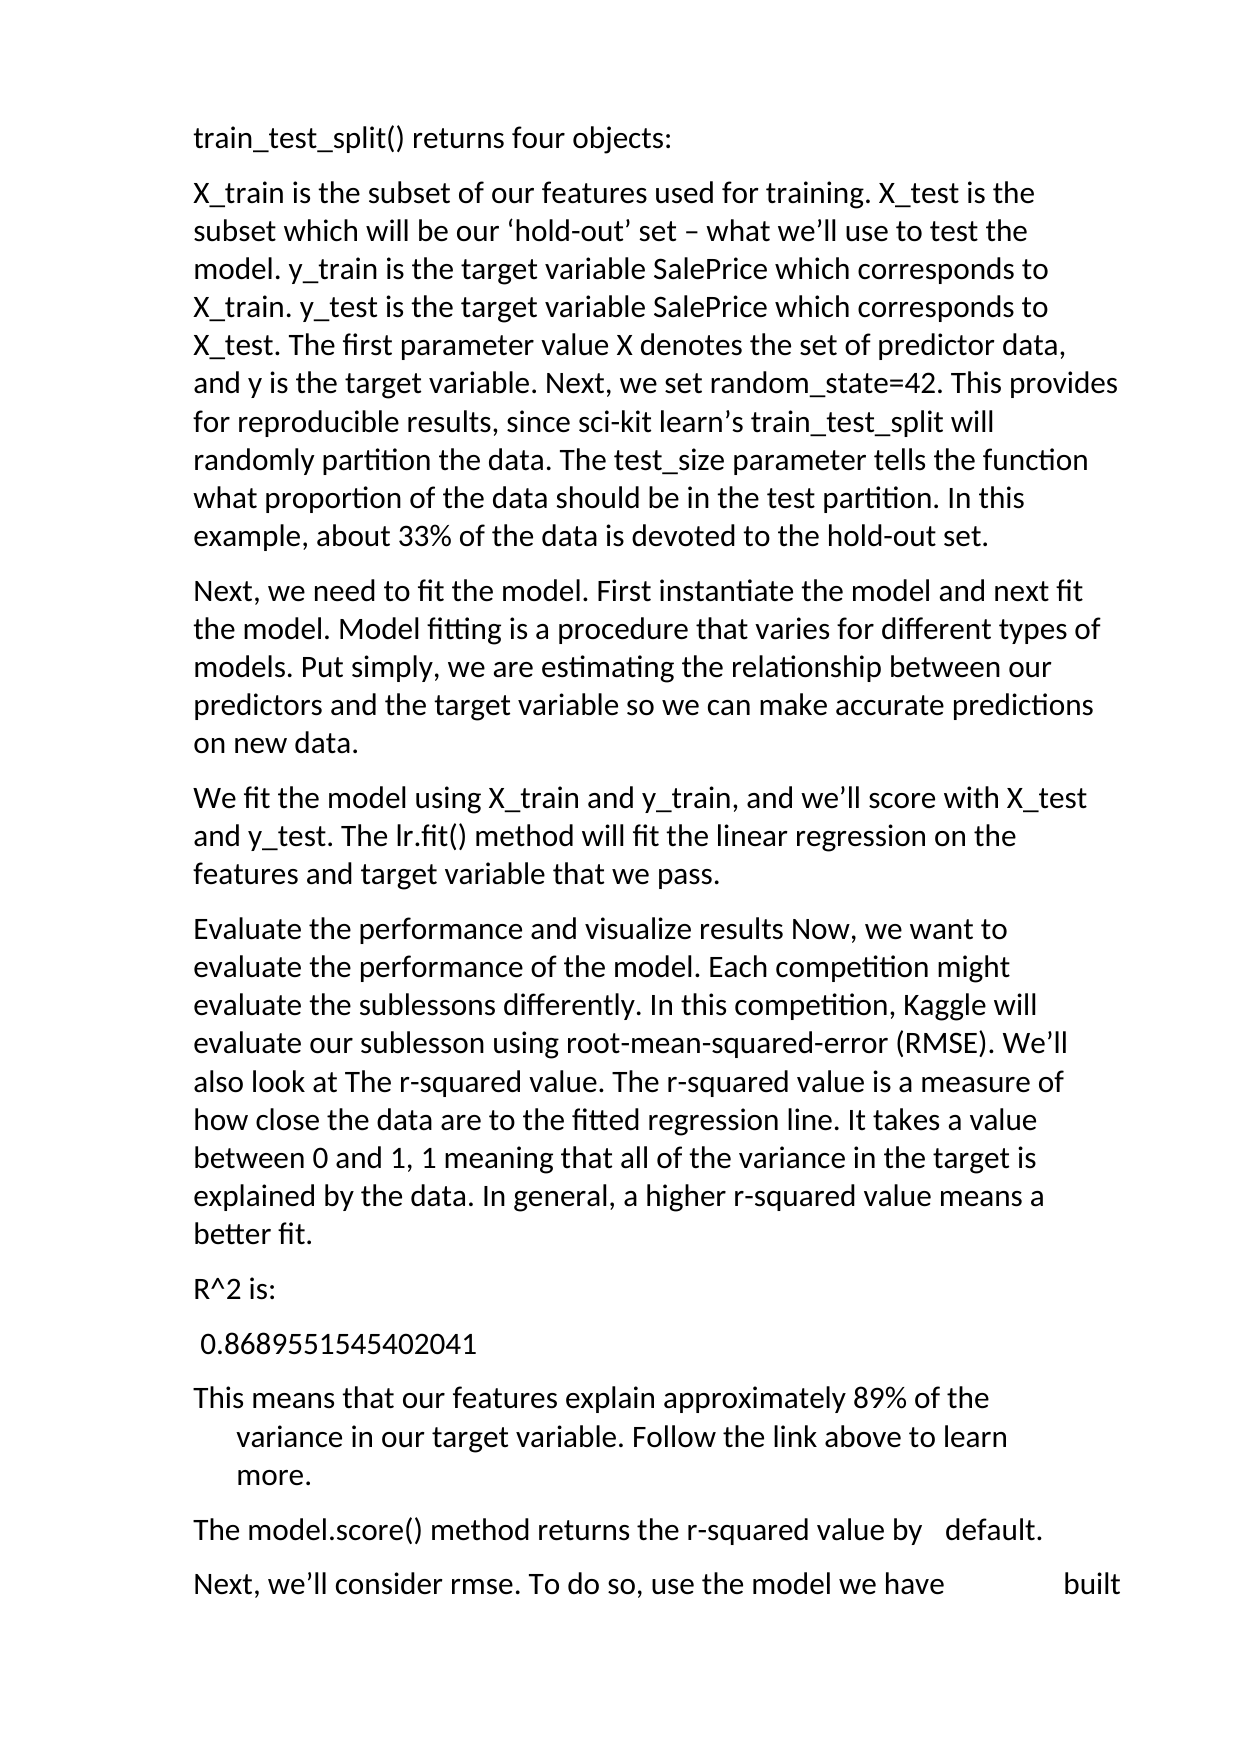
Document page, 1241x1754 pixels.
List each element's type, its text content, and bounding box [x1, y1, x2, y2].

text The model.score() method returns the r-squared value by default. [118, 1509, 1122, 1548]
text R^2 is: [118, 1269, 1122, 1307]
text train_test_split() returns four objects: [118, 118, 1122, 156]
text 0.8689551545402041 [118, 1324, 1122, 1362]
text Next, we’ll consider rmse. To do so, use the model we have built [118, 1564, 1122, 1602]
text We fit the model using X_train and y_train, and we’ll score with X_test and y_test. The lr.fit() method will fit the linear regression on the features and target variable that we pass. [193, 778, 1122, 892]
text Evaluate the performance and visualize results Now, we want to evaluate the performance of the model. Each competition might evaluate the sublessons differently. In this competition, Kaggle will evaluate our sublesson using root-mean-squared-error (RMSE). We’ll also look at The r-squared value. The r-squared value is a measure of how close the data are to the fitted regression line. It takes a value between 0 and 1, 1 meaning that all of the variance in the target is explained by the data. In general, a higher r-squared value means a better fit. [193, 909, 1122, 1252]
text X_train is the subset of our features used for training. X_test is the subset which will be our ‘hold-out’ set – what we’ll use to test the model. y_train is the target variable SalePrice which corresponds to X_train. y_test is the target variable SalePrice which corresponds to X_test. The first parameter value X denotes the set of predictor data, and y is the target variable. Next, we set random_state=42. This provides for reproducible results, since sci-kit learn’s train_test_split will randomly partition the data. The test_size parameter tells the function what proportion of the data should be in the test partition. In this example, about 33% of the data is devoted to the hold-out set. [193, 173, 1122, 554]
text Next, we need to fit the model. First instantiate the model and next fit the model. Model fitting is a procedure that varies for different types of models. Put simply, we are estimating the relationship between our predictors and the target variable so we can make accurate predictions on new data. [193, 571, 1122, 761]
text This means that our features explain approximately 89% of the variance in our target variable. Follow the link above to learn more. [118, 1378, 1122, 1493]
